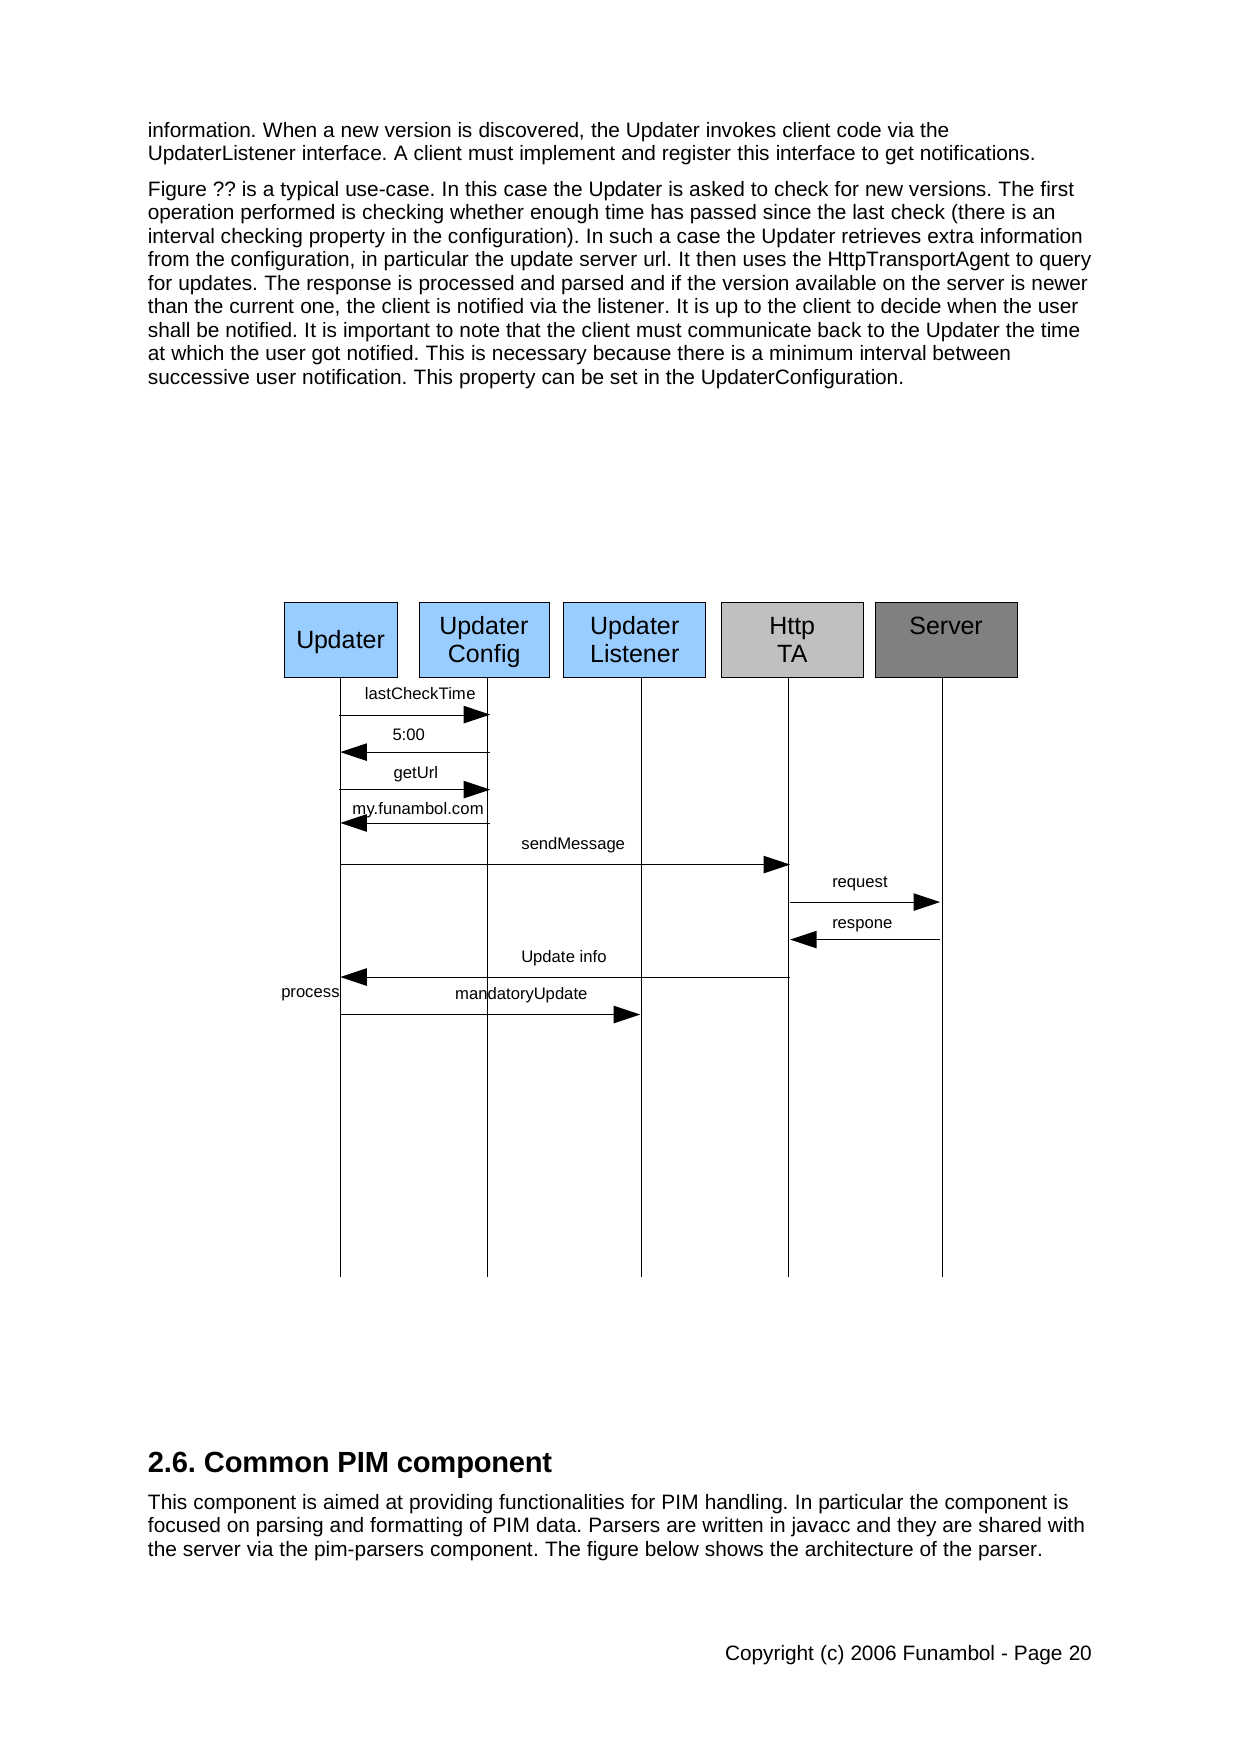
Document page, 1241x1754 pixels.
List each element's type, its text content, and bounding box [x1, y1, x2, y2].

text information. When a new version is discovered, the Updater invokes client code via the UpdaterListener interface. A client must implement and register this interface to get notifications. [148, 118, 1093, 165]
subtitle Common PIM component [148, 1446, 1093, 1478]
text This component is aimed at providing functionalities for PIM handling. In particular the component is focused on parsing and formatting of PIM data. Parsers are written in javacc and they are shared with the server via the pim-parsers component. The figure below shows the architecture of the parser. [148, 1490, 1093, 1561]
text Figure ?? is a typical use-case. In this case the Updater is asked to check for new versions. The first operation performed is checking whether enough time has passed since the last check (there is an interval checking property in the configuration). In such a case the Updater retrieves extra information from the configuration, in particular the update server url. It then uses the HttpTransportAgent to query for updates. The response is processed and parsed and if the version available on the server is newer than the current one, the client is notified via the listener. It is up to the client to decide when the user shall be notified. It is important to note that the client must communicate back to the Updater the time at which the user got notified. This is necessary because there is a minimum interval between successive user notification. This property can be set in the UpdaterConfiguration. [148, 177, 1093, 389]
